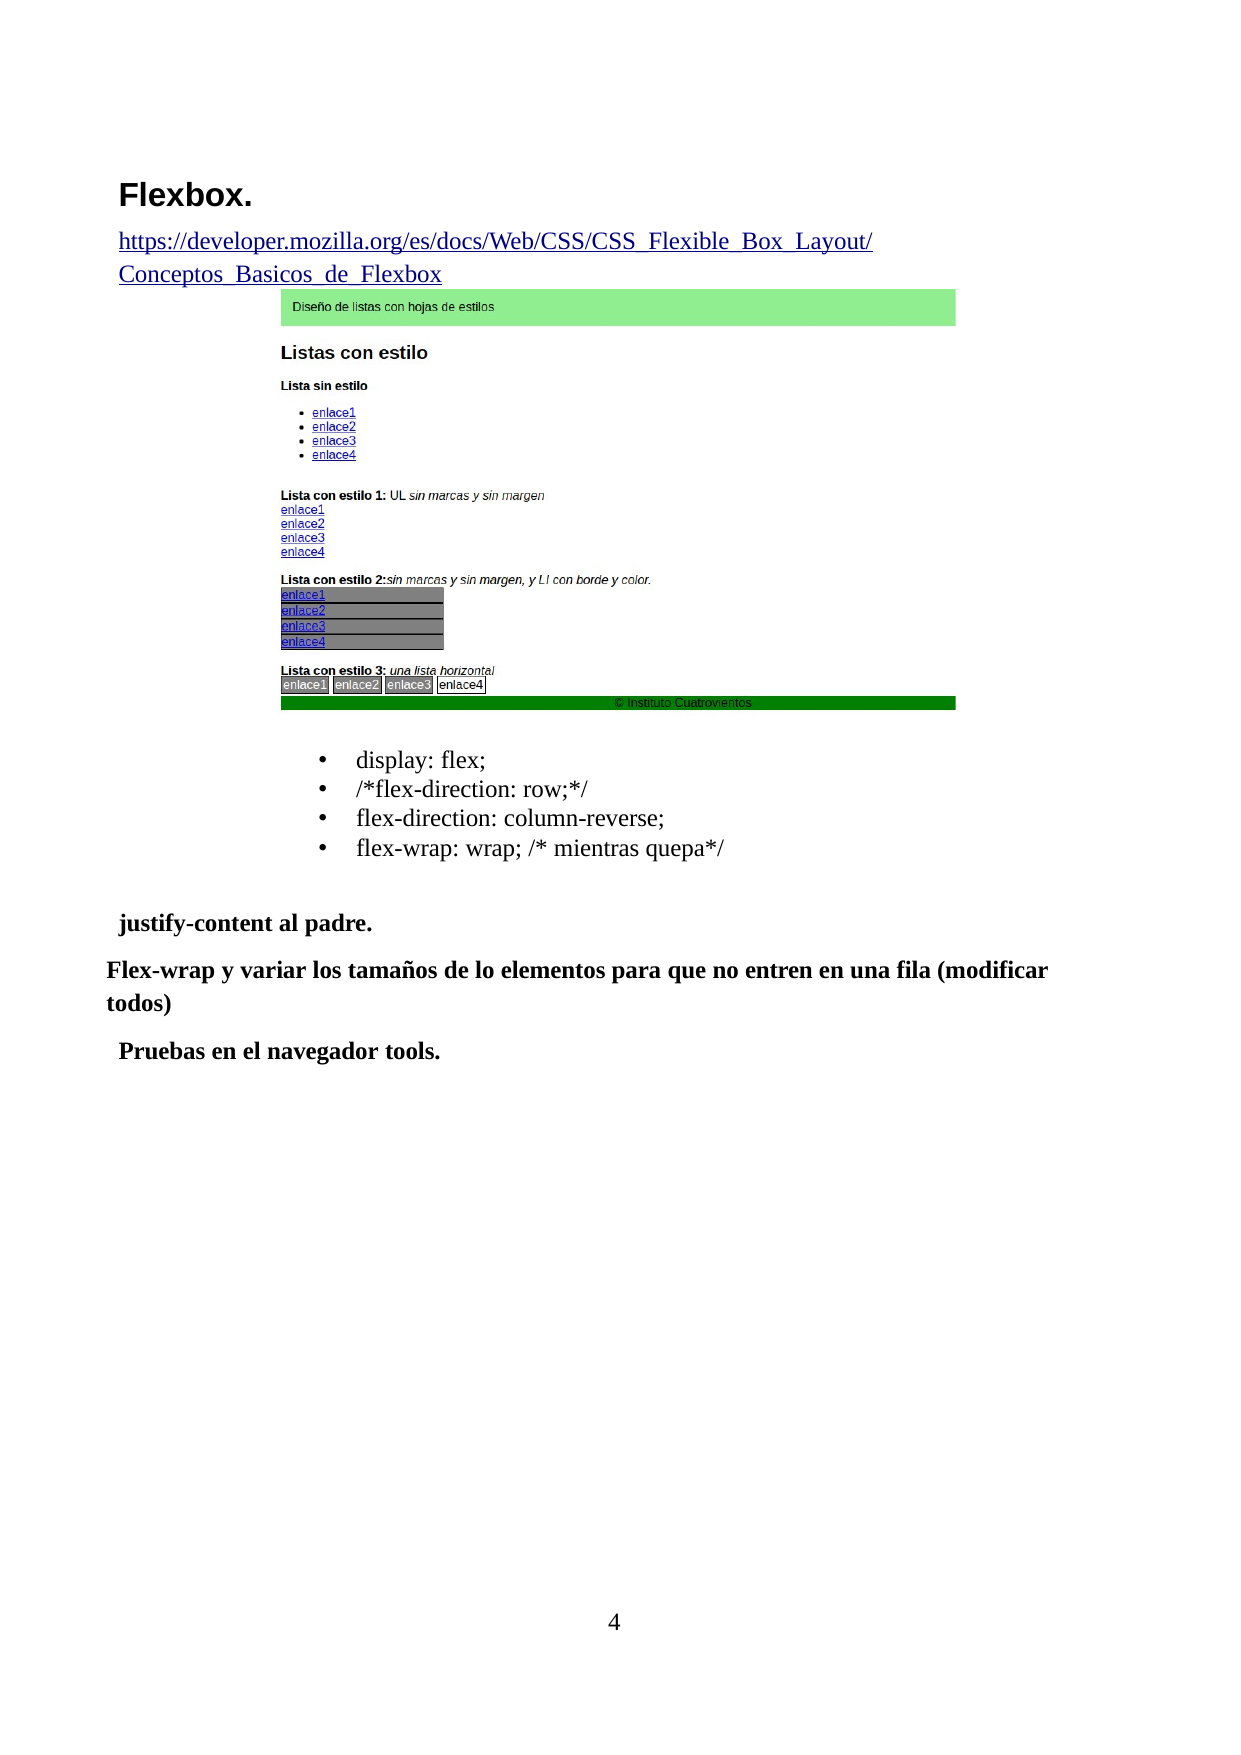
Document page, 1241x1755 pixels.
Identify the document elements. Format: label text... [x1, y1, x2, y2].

subtitle Pruebas en el navegador tools. [118, 1036, 1134, 1064]
subtitle justify-content al padre. [118, 908, 1134, 937]
picture [278, 289, 956, 745]
subtitle Flex-wrap y variar los tamaños de lo elementos para que no entren en una fila (modificar todos) [106, 955, 1120, 1017]
list display: flex; [318, 306, 1134, 775]
list flex-wrap: wrap; /* mientras quepa*/ [318, 832, 1134, 862]
text Flexbox. [118, 175, 1134, 213]
list flex-direction: column-reverse; [318, 804, 1134, 832]
list /*flex-direction: row;*/ [318, 775, 1134, 804]
text https://developer.mozilla.org/es/docs/Web/CSS/CSS_Flexible_Box_Layout/ Conceptos_Basicos_de_Flexbox [118, 226, 1120, 287]
